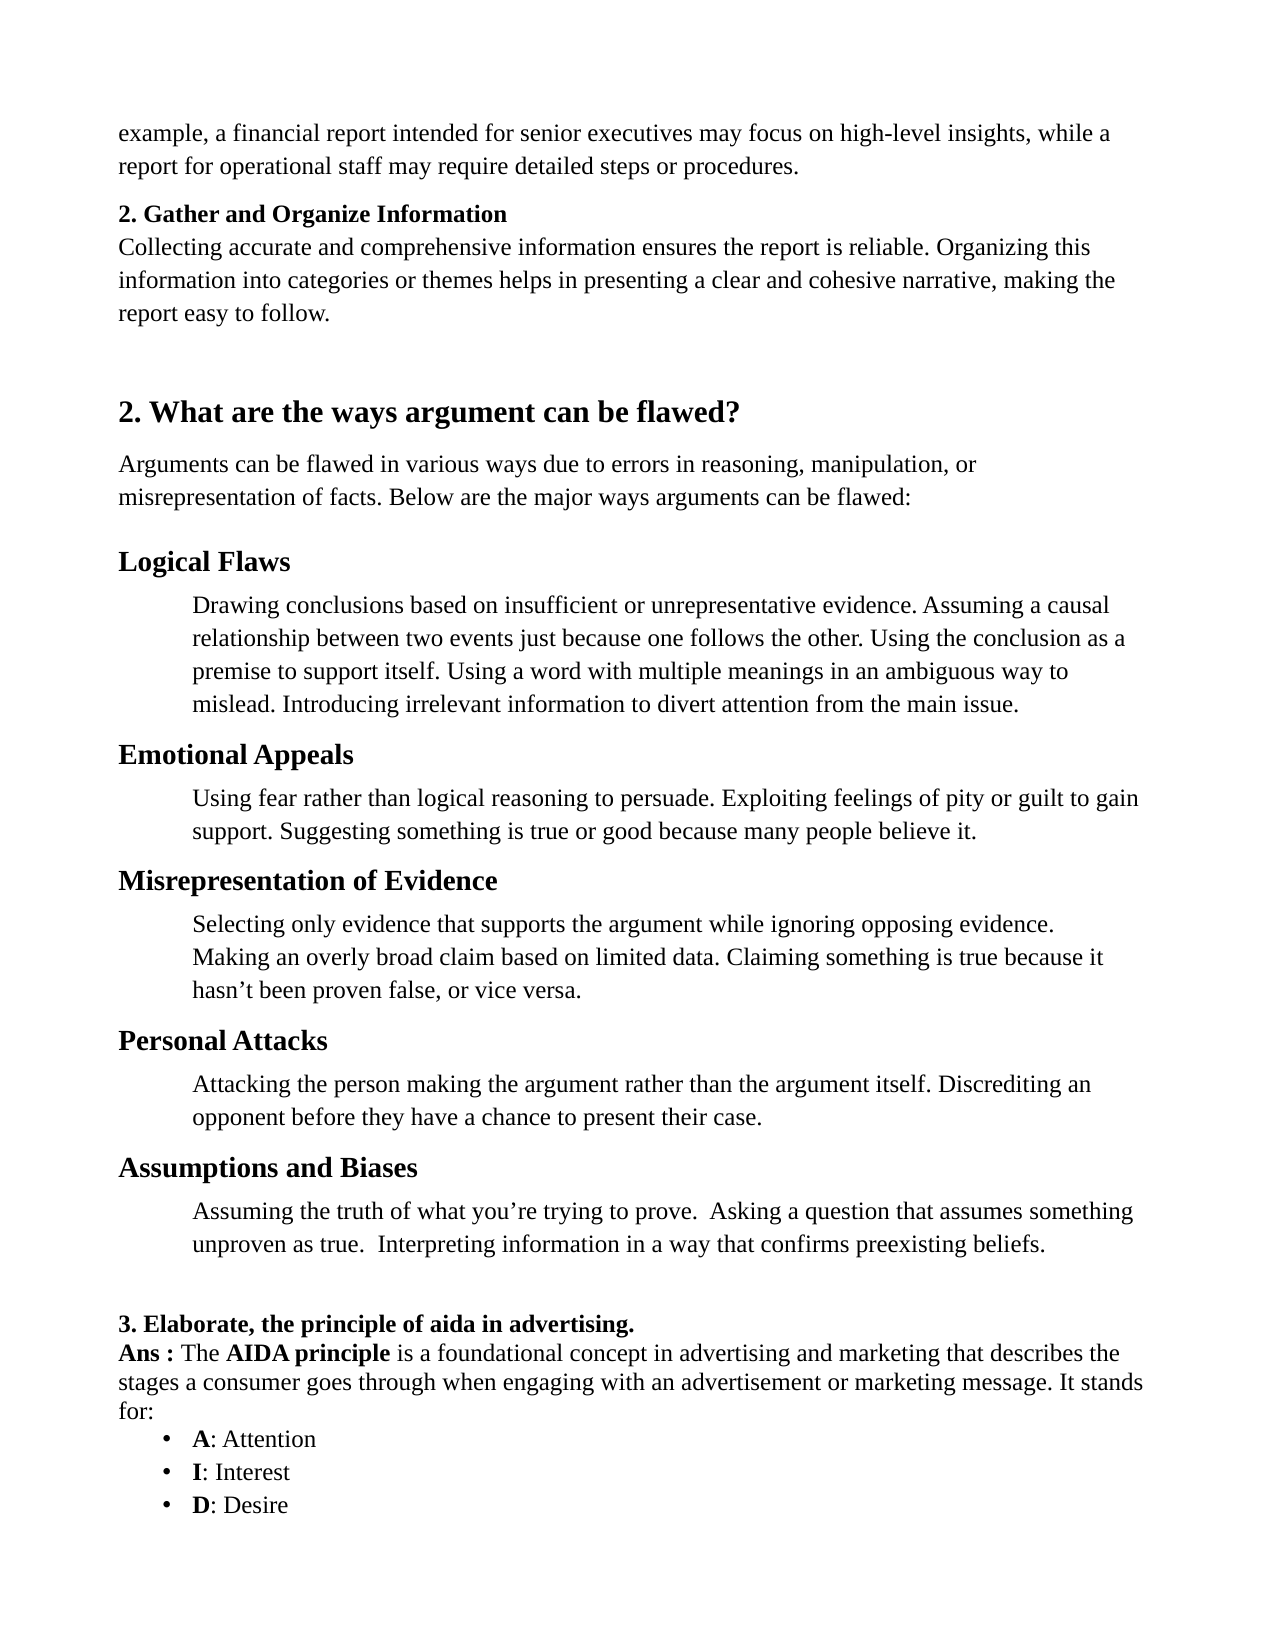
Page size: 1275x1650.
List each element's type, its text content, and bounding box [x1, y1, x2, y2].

subtitle Personal Attacks [118, 1023, 1157, 1057]
list Assuming the truth of what you’re trying to prove. Asking a question that assumes something unproven as true. Interpreting information in a way that confirms preexisting beliefs. [162, 1196, 1157, 1258]
text example, a financial report intended for senior executives may focus on high-level insights, while a report for operational staff may require detailed steps or procedures. [118, 118, 1157, 180]
list Making an overly broad claim based on limited data. Claiming something is true because it hasn’t been proven false, or vice versa. [162, 942, 1157, 1004]
text 3. Elaborate, the principle of aida in advertising. [118, 1309, 1157, 1338]
text Ans : The AIDA principle is a foundational concept in advertising and marketing that describes the stages a consumer goes through when engaging with an advertisement or marketing message. It stands for: [118, 1338, 1157, 1424]
text Arguments can be flawed in various ways due to errors in reasoning, manipulation, or misrepresentation of facts. Below are the major ways arguments can be flawed: [118, 449, 1157, 511]
text 2. Gather and Organize Information Collecting accurate and comprehensive information ensures the report is reliable. Organizing this information into categories or themes helps in presenting a clear and cohesive narrative, making the report easy to follow. [118, 199, 1157, 327]
list D: Desire [162, 1491, 1157, 1519]
list Drawing conclusions based on insufficient or unrepresentative evidence. Assuming a causal relationship between two events just because one follows the other. Using the conclusion as a premise to support itself. Using a word with multiple meanings in an ambiguous way to mislead. Introducing irrelevant information to divert attention from the main issue. [162, 590, 1157, 718]
list Selecting only evidence that supports the argument while ignoring opposing evidence. [162, 909, 1157, 938]
subtitle Logical Flaws [118, 544, 1157, 578]
subtitle Assumptions and Biases [118, 1150, 1157, 1183]
list A: Attention [162, 1424, 1157, 1453]
subtitle Misrepresentation of Evidence [118, 863, 1157, 897]
list I: Interest [162, 1457, 1157, 1486]
list Using fear rather than logical reasoning to persuade. Exploiting feelings of pity or guilt to gain support. Suggesting something is true or good because many people believe it. [162, 783, 1157, 844]
list Attacking the person making the argument rather than the argument itself. Discrediting an opponent before they have a chance to present their case. [162, 1069, 1157, 1131]
text 2. What are the ways argument can be flawed? [118, 393, 1157, 429]
subtitle Emotional Appeals [118, 737, 1157, 770]
